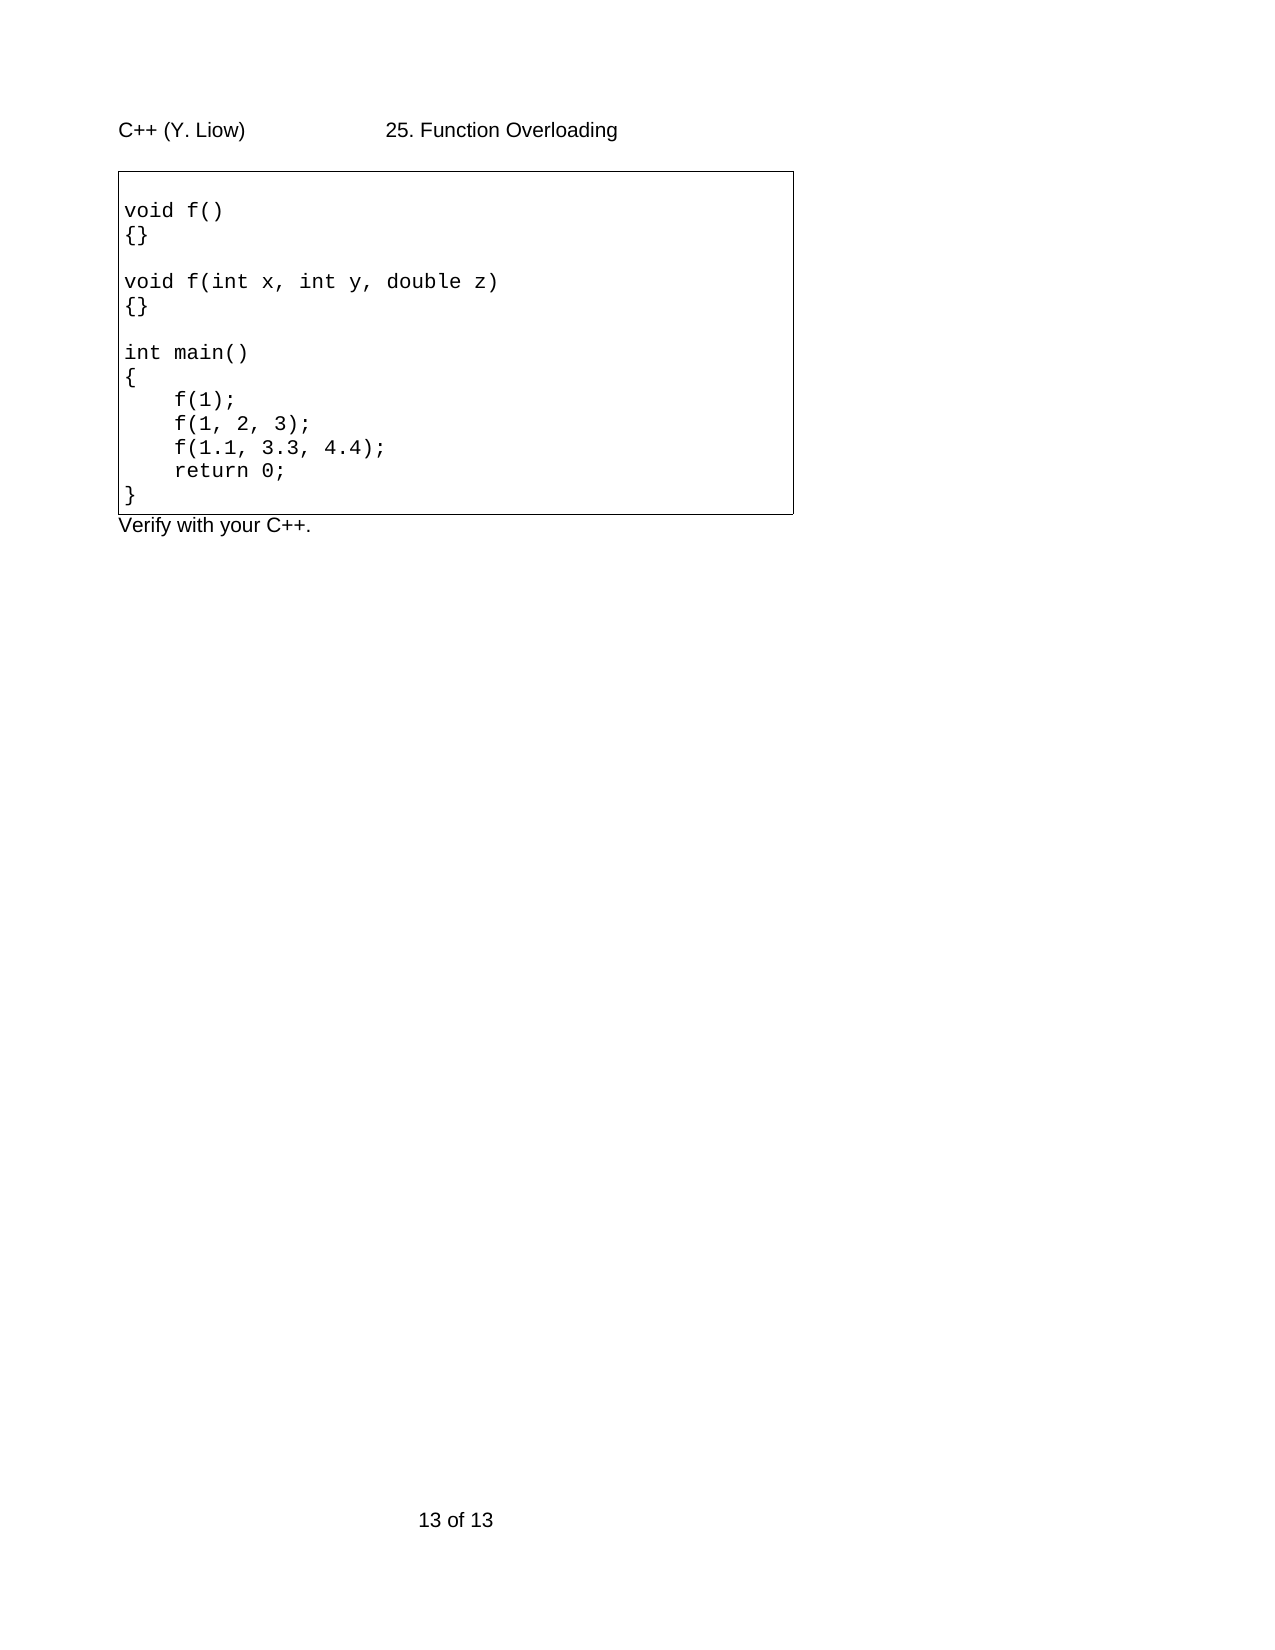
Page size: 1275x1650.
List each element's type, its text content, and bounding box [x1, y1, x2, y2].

text Verify with your C++. [118, 515, 793, 537]
table_header void f() {} void f(int x, int y, double z) {} int main() { f(1); f(1, 2, 3); f(1.1, 3.3, 4.4); return 0; } [119, 172, 793, 513]
